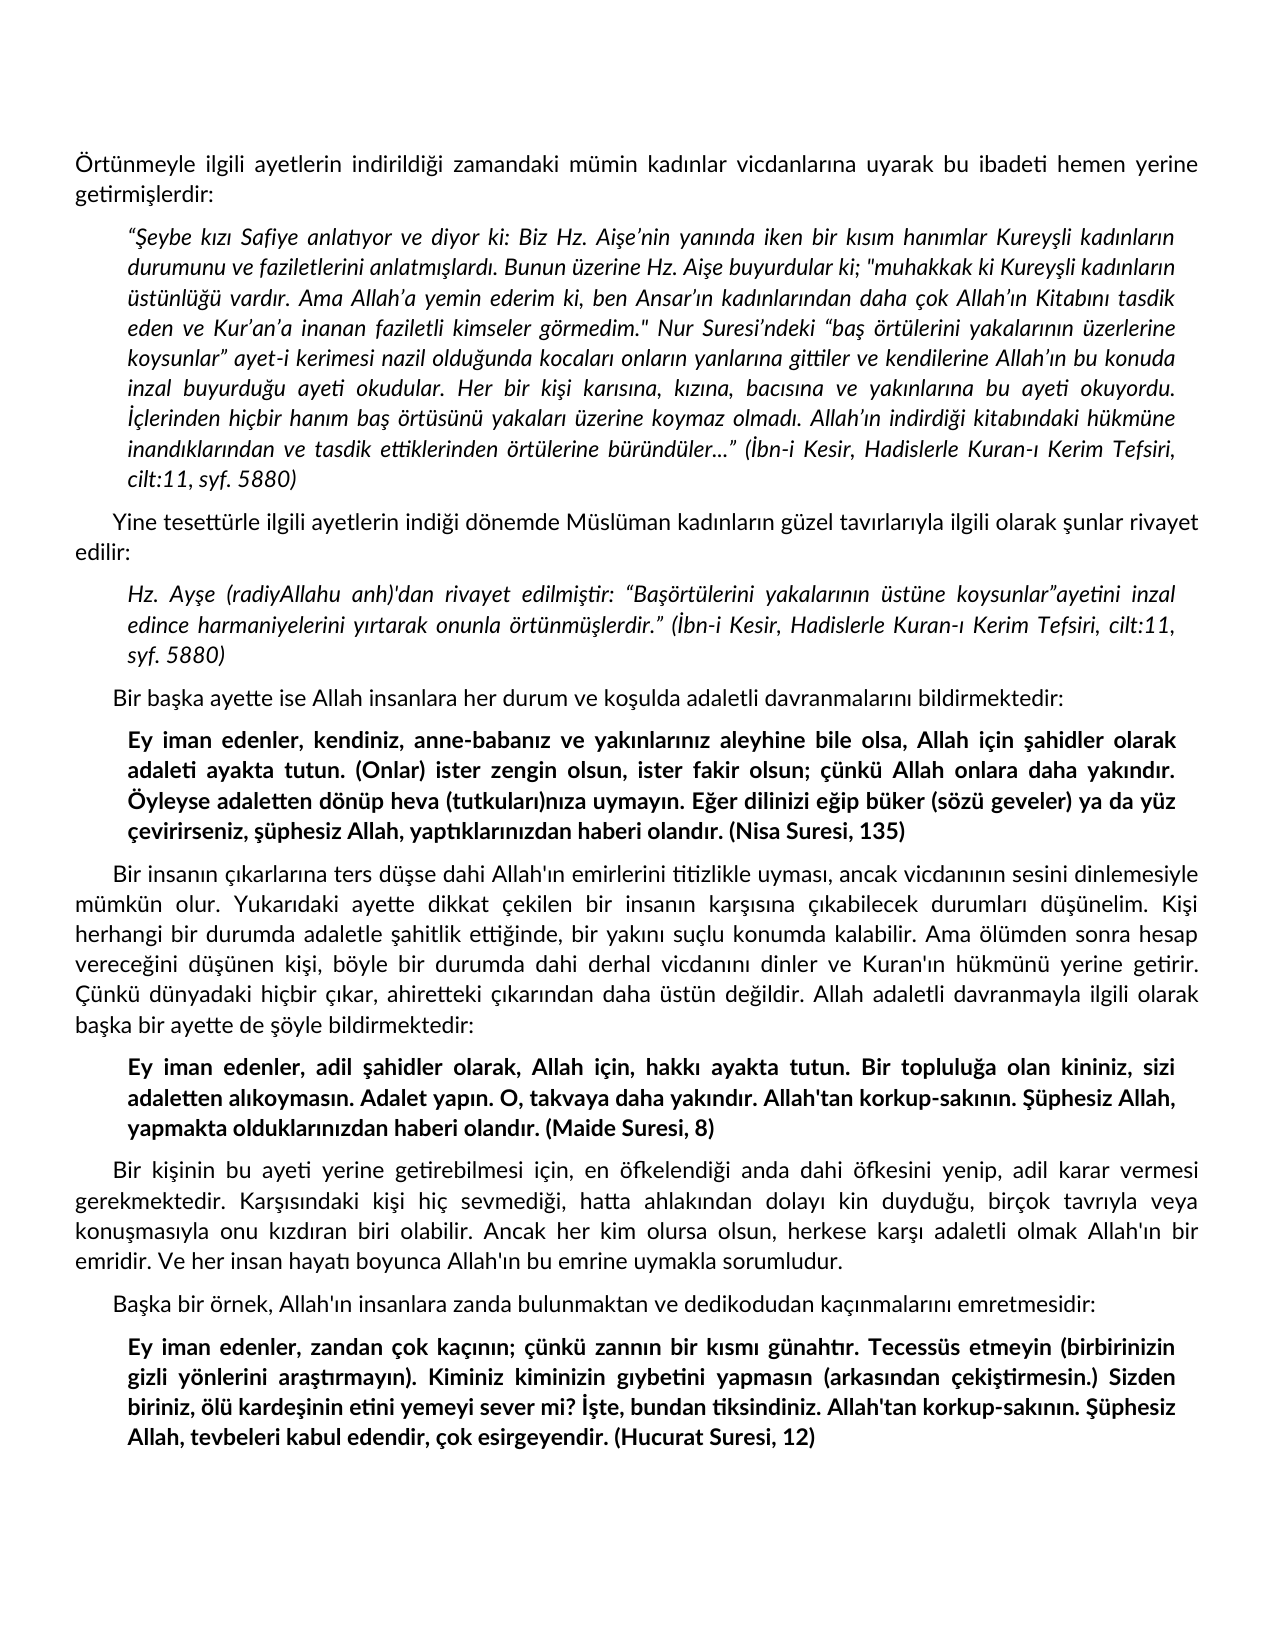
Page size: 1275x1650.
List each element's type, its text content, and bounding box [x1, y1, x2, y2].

text Bir başka ayette ise Allah insanlara her durum ve koşulda adaletli davranmalarını bildirmektedir: [75, 683, 1200, 711]
text “Şeybe kızı Safiye anlatıyor ve diyor ki: Biz Hz. Aişe’nin yanında iken bir kısım hanımlar Kureyşli kadınların durumunu ve faziletlerini anlatmışlardı. Bunun üzerine Hz. Aişe buyurdular ki; "muhakkak ki Kureyşli kadınların üstünlüğü vardır. Ama Allah’a yemin ederim ki, ben Ansar’ın kadınlarından daha çok Allah’ın Kitabını tasdik eden ve Kur’an’a inanan faziletli kimseler görmedim." Nur Suresi’ndeki “baş örtülerini yakalarının üzerlerine koysunlar” ayet-i kerimesi nazil olduğunda kocaları onların yanlarına gittiler ve kendilerine Allah’ın bu konuda inzal buyurduğu ayeti okudular. Her bir kişi karısına, kızına, bacısına ve yakınlarına bu ayeti okuyordu. İçlerinden hiçbir hanım baş örtüsünü yakaları üzerine koymaz olmadı. Allah’ın indirdiği kitabındaki hükmüne inandıklarından ve tasdik ettiklerinden örtülerine büründüler...” (İbn-i Kesir, Hadislerle Kuran-ı Kerim Tefsiri, cilt:11, syf. 5880) [127, 223, 1177, 492]
text Bir insanın çıkarlarına ters düşse dahi Allah'ın emirlerini titizlikle uyması, ancak vicdanının sesini dinlemesiyle mümkün olur. Yukarıdaki ayette dikkat çekilen bir insanın karşısına çıkabilecek durumları düşünelim. Kişi herhangi bir durumda adaletle şahitlik ettiğinde, bir yakını suçlu konumda kalabilir. Ama ölümden sonra hesap vereceğini düşünen kişi, böyle bir durumda dahi derhal vicdanını dinler ve Kuran'ın hükmünü yerine getirir. Çünkü dünyadaki hiçbir çıkar, ahiretteki çıkarından daha üstün değildir. Allah adaletli davranmayla ilgili olarak başka bir ayette de şöyle bildirmektedir: [75, 859, 1200, 1038]
text Yine tesettürle ilgili ayetlerin indiği dönemde Müslüman kadınların güzel tavırlarıyla ilgili olarak şunlar rivayet edilir: [75, 507, 1200, 565]
text Hz. Ayşe (radiyAllahu anh)'dan rivayet edilmiştir: “Başörtülerini yakalarının üstüne koysunlar”ayetini inzal edince harmaniyelerini yırtarak onunla örtünmüşlerdir.” (İbn-i Kesir, Hadislerle Kuran-ı Kerim Tefsiri, cilt:11, syf. 5880) [127, 580, 1177, 668]
text Bir kişinin bu ayeti yerine getirebilmesi için, en öfkelendiği anda dahi öfkesini yenip, adil karar vermesi gerekmektedir. Karşısındaki kişi hiç sevmediği, hatta ahlakından dolayı kin duyduğu, birçok tavrıyla veya konuşmasıyla onu kızdıran biri olabilir. Ancak her kim olursa olsun, herkese karşı adaletli olmak Allah'ın bir emridir. Ve her insan hayatı boyunca Allah'ın bu emrine uymakla sorumludur. [75, 1156, 1200, 1274]
text Başka bir örnek, Allah'ın insanlara zanda bulunmaktan ve dedikodudan kaçınmalarını emretmesidir: [75, 1289, 1200, 1317]
text Örtünmeyle ilgili ayetlerin indirildiği zamandaki mümin kadınlar vicdanlarına uyarak bu ibadeti hemen yerine getirmişlerdir: [75, 150, 1200, 208]
text Ey iman edenler, kendiniz, anne-babanız ve yakınlarınız aleyhine bile olsa, Allah için şahidler olarak adaleti ayakta tutun. (Onlar) ister zengin olsun, ister fakir olsun; çünkü Allah onlara daha yakındır. Öyleyse adaletten dönüp heva (tutkuları)nıza uymayın. Eğer dilinizi eğip büker (sözü geveler) ya da yüz çevirirseniz, şüphesiz Allah, yaptıklarınızdan haberi olandır. (Nisa Suresi, 135) [127, 726, 1177, 844]
text Ey iman edenler, zandan çok kaçının; çünkü zannın bir kısmı günahtır. Tecessüs etmeyin (birbirinizin gizli yönlerini araştırmayın). Kiminiz kiminizin gıybetini yapmasın (arkasından çekiştirmesin.) Sizden biriniz, ölü kardeşinin etini yemeyi sever mi? İşte, bundan tiksindiniz. Allah'tan korkup-sakının. Şüphesiz Allah, tevbeleri kabul edendir, çok esirgeyendir. (Hucurat Suresi, 12) [127, 1332, 1177, 1450]
text Ey iman edenler, adil şahidler olarak, Allah için, hakkı ayakta tutun. Bir topluluğa olan kininiz, sizi adaletten alıkoymasın. Adalet yapın. O, takvaya daha yakındır. Allah'tan korkup-sakının. Şüphesiz Allah, yapmakta olduklarınızdan haberi olandır. (Maide Suresi, 8) [127, 1053, 1177, 1141]
